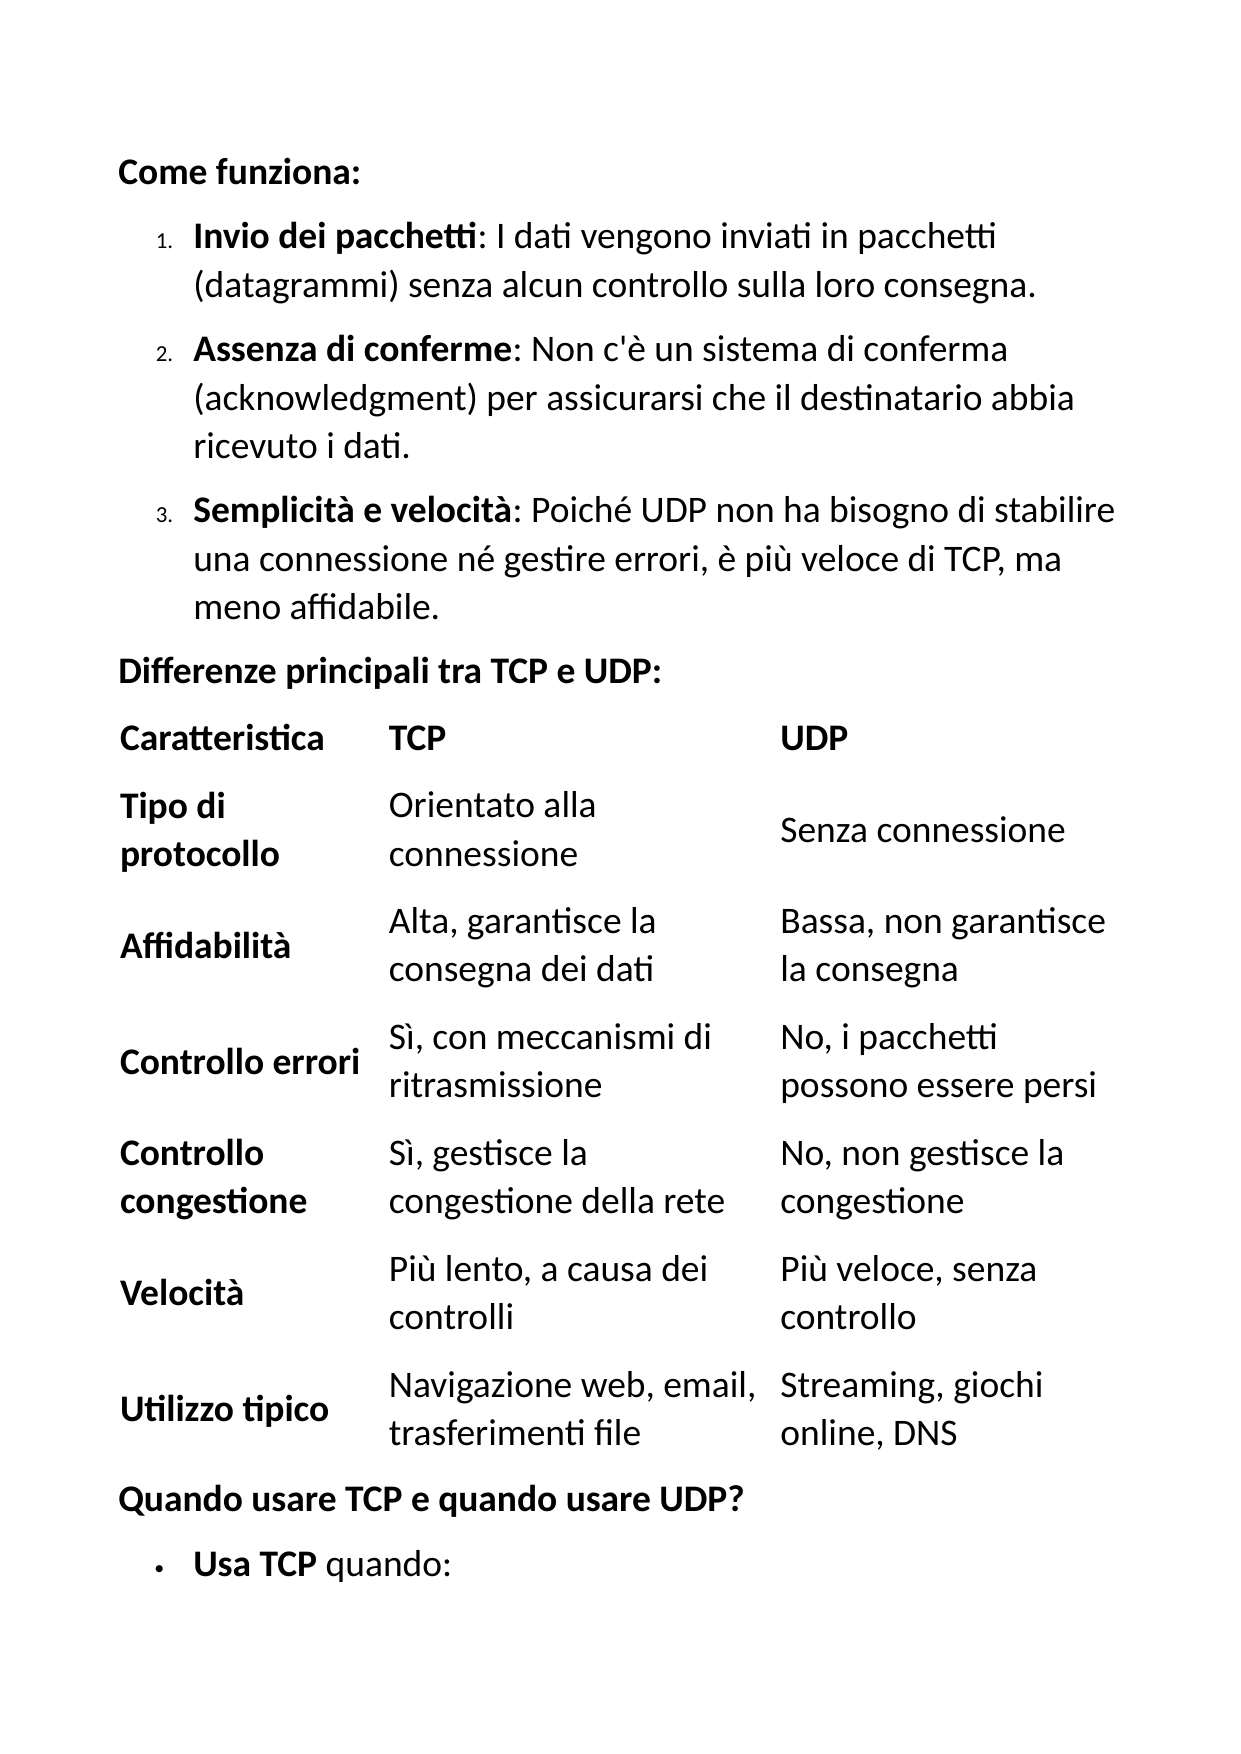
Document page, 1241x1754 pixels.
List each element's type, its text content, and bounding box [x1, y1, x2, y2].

table_cell Alta, garantisce la consegna dei dati [387, 896, 779, 1012]
table_header TCP [387, 712, 779, 780]
table_cell Sì, con meccanismi di ritrasmissione [387, 1012, 779, 1127]
table_cell Più lento, a causa dei controlli [387, 1243, 779, 1359]
list Assenza di conferme: Non c'è un sistema di conferma (acknowledgment) per assicurarsi che il destinatario abbia ricevuto i dati. [156, 325, 1122, 467]
table_cell Affidabilità [118, 896, 387, 1012]
table_cell Tipo di protocollo [118, 780, 387, 896]
table_cell No, i pacchetti possono essere persi [779, 1012, 1122, 1127]
text Quando usare TCP e quando usare UDP? [118, 1475, 1122, 1521]
table_cell Sì, gestisce la congestione della rete [387, 1128, 779, 1243]
table_cell No, non gestisce la congestione [779, 1128, 1122, 1243]
table_cell Controllo congestione [118, 1128, 387, 1243]
table_cell Senza connessione [779, 780, 1122, 896]
table_cell Velocità [118, 1243, 387, 1359]
table_cell Navigazione web, email, trasferimenti file [387, 1359, 779, 1475]
table_cell Streaming, giochi online, DNS [779, 1359, 1122, 1475]
table_header Caratteristica [118, 712, 387, 780]
list Usa TCP quando: [156, 1540, 1122, 1586]
text Differenze principali tra TCP e UDP: [118, 647, 1122, 693]
list Invio dei pacchetti: I dati vengono inviati in pacchetti (datagrammi) senza alcun controllo sulla loro consegna. [156, 212, 1122, 306]
table_cell Orientato alla connessione [387, 780, 779, 896]
table_cell Più veloce, senza controllo [779, 1243, 1122, 1359]
table_cell Bassa, non garantisce la consegna [779, 896, 1122, 1012]
table_header UDP [779, 712, 1122, 780]
table_cell Controllo errori [118, 1012, 387, 1127]
list Semplicità e velocità: Poiché UDP non ha bisogno di stabilire una connessione né gestire errori, è più veloce di TCP, ma meno affidabile. [156, 486, 1122, 628]
table_cell Utilizzo tipico [118, 1359, 387, 1475]
text Come funziona: [118, 148, 1122, 193]
